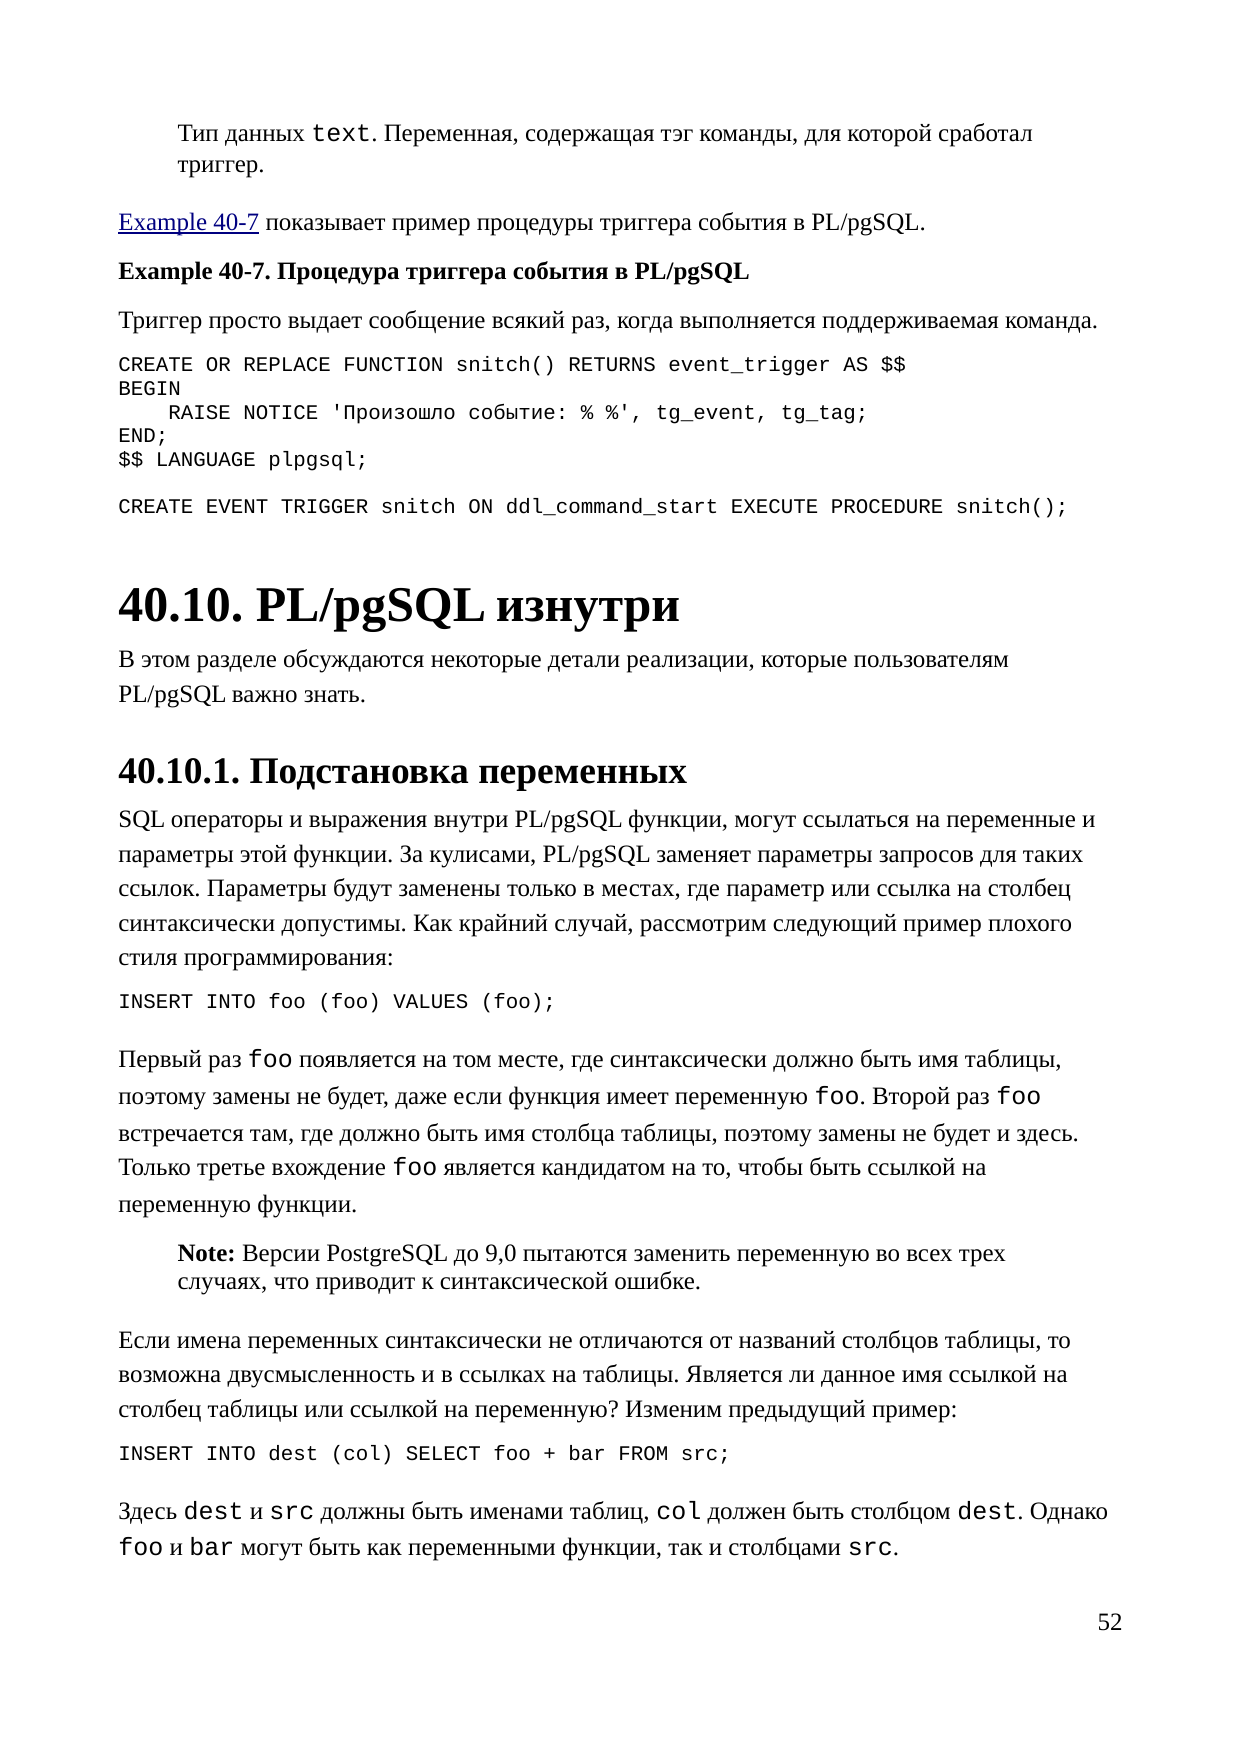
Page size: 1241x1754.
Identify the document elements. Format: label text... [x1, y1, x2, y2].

text Example 40-7. Процедура триггера события в PL/pgSQL [118, 256, 1122, 285]
text CREATE OR REPLACE FUNCTION snitch() RETURNS event_trigger AS $$ [118, 354, 1122, 378]
text Note: Версии PostgreSQL до 9,0 пытаются заменить переменную во всех трех случаях, что приводит к синтаксической ошибке. [177, 1238, 1063, 1295]
text Первый раз foo появляется на том месте, где синтаксически должно быть имя таблицы, поэтому замены не будет, даже если функция имеет переменную foo. Второй раз foo встречается там, где должно быть имя столбца таблицы, поэтому замены не будет и здесь. Только третье вхождение foo является кандидатом на то, чтобы быть ссылкой на переменную функции. [118, 1044, 1122, 1217]
text $$ LANGUAGE plpgsql; [118, 449, 1122, 473]
subtitle 40.10.1. Подстановка переменных [118, 749, 1122, 792]
text CREATE EVENT TRIGGER snitch ON ddl_command_start EXECUTE PROCEDURE snitch(); [118, 496, 1122, 520]
text BEGIN [118, 378, 1122, 402]
text SQL операторы и выражения внутри PL/pgSQL функции, могут ссылаться на переменные и параметры этой функции. За кулисами, PL/pgSQL заменяет параметры запросов для таких ссылок. Параметры будут заменены только в местах, где параметр или ссылка на столбец синтаксически допустимы. Как крайний случай, рассмотрим следующий пример плохого стиля программирования: [118, 804, 1122, 971]
text Если имена переменных синтаксически не отличаются от названий столбцов таблицы, то возможна двусмысленность и в ссылках на таблицы. Является ли данное имя ссылкой на столбец таблицы или ссылкой на переменную? Изменим предыдущий пример: [118, 1325, 1122, 1422]
text RAISE NOTICE 'Произошло событие: % %', tg_event, tg_tag; [118, 402, 1122, 425]
text В этом разделе обсуждаются некоторые детали реализации, которые пользователям PL/pgSQL важно знать. [118, 644, 1122, 708]
text Example 40-7 показывает пример процедуры триггера события в PL/pgSQL. [118, 207, 1122, 236]
text Здесь dest и src должны быть именами таблиц, col должен быть столбцом dest. Однако foo и bar могут быть как переменными функции, так и столбцами src. [118, 1496, 1122, 1563]
subtitle 40.10. PL/pgSQL изнутри [118, 574, 1122, 632]
text INSERT INTO dest (col) SELECT foo + bar FROM src; [118, 1443, 1122, 1466]
text END; [118, 425, 1122, 449]
text INSERT INTO foo (foo) VALUES (foo); [118, 991, 1122, 1015]
text Триггер просто выдает сообщение всякий раз, когда выполняется поддерживаемая команда. [118, 305, 1122, 334]
list Тип данных text. Переменная, содержащая тэг команды, для которой сработал триггер. [177, 118, 1122, 178]
